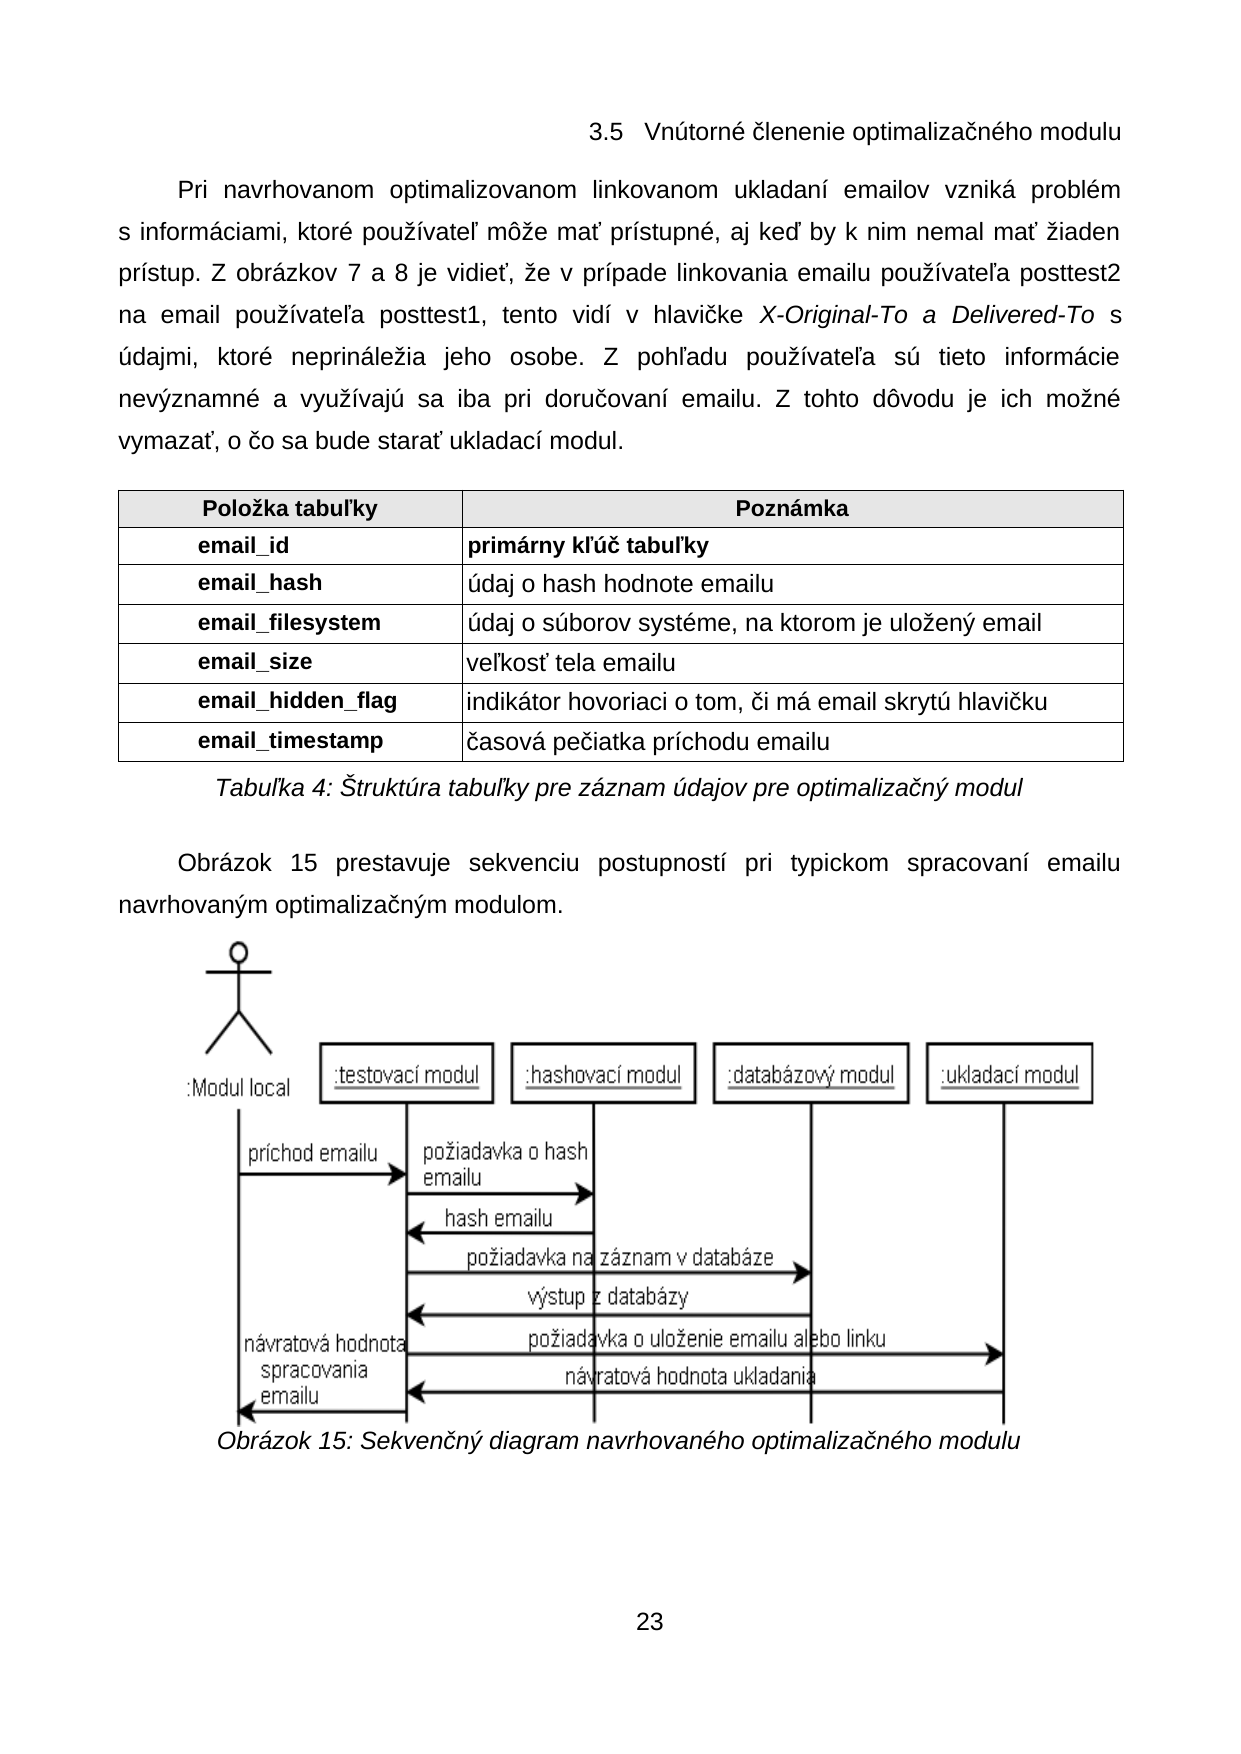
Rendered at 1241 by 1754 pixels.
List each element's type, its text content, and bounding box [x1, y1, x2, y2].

table_cell údaj o hash hodnote emailu [463, 565, 1123, 603]
table_cell email_hidden_flag [119, 684, 462, 722]
table_cell email_size [119, 644, 462, 682]
table_cell email_hash [119, 565, 462, 603]
table_cell indikátor hovoriaci o tom, či má email skrytú hlavičku [463, 684, 1123, 722]
table_cell primárny kľúč tabuľky [463, 528, 1123, 564]
text Obrázok 15 prestavuje sekvenciu postupností pri typickom spracovaní emailu navrhovaným optimalizačným modulom. [118, 849, 1122, 919]
table_cell email_filesystem [119, 605, 462, 643]
picture [147, 922, 1094, 1427]
table_cell údaj o súborov systéme, na ktorom je uložený email [463, 605, 1123, 643]
text [169, 1454, 1071, 1464]
table_cell email_id [119, 528, 462, 564]
text Tabuľka 4: Štruktúra tabuľky pre záznam údajov pre optimalizačný modul [118, 774, 1122, 802]
table_header Položka tabuľky [119, 491, 462, 527]
table_header Poznámka [463, 491, 1123, 527]
text Pri navrhovanom optimalizovanom linkovanom ukladaní emailov vzniká problém s informáciami, ktoré používateľ môže mať prístupné, aj keď by k nim nemal mať žiaden prístup. Z obrázkov 7 a 8 je vidieť, že v prípade linkovania emailu používateľa posttest2 na email používateľa posttest1, tento vidí v hlavičke X-Original-To a Delivered-To s údajmi, ktoré neprináležia jeho osobe. Z pohľadu používateľa sú tieto informácie nevýznamné a využívajú sa iba pri doručovaní emailu. Z tohto dôvodu je ich možné vymazať, o čo sa bude starať ukladací modul. [118, 176, 1122, 455]
table_cell časová pečiatka príchodu emailu [463, 723, 1123, 761]
table_cell veľkosť tela emailu [463, 644, 1123, 682]
text Obrázok 15: Sekvenčný diagram navrhovaného optimalizačného modulu [169, 1427, 1071, 1454]
table_cell email_timestamp [119, 723, 462, 761]
